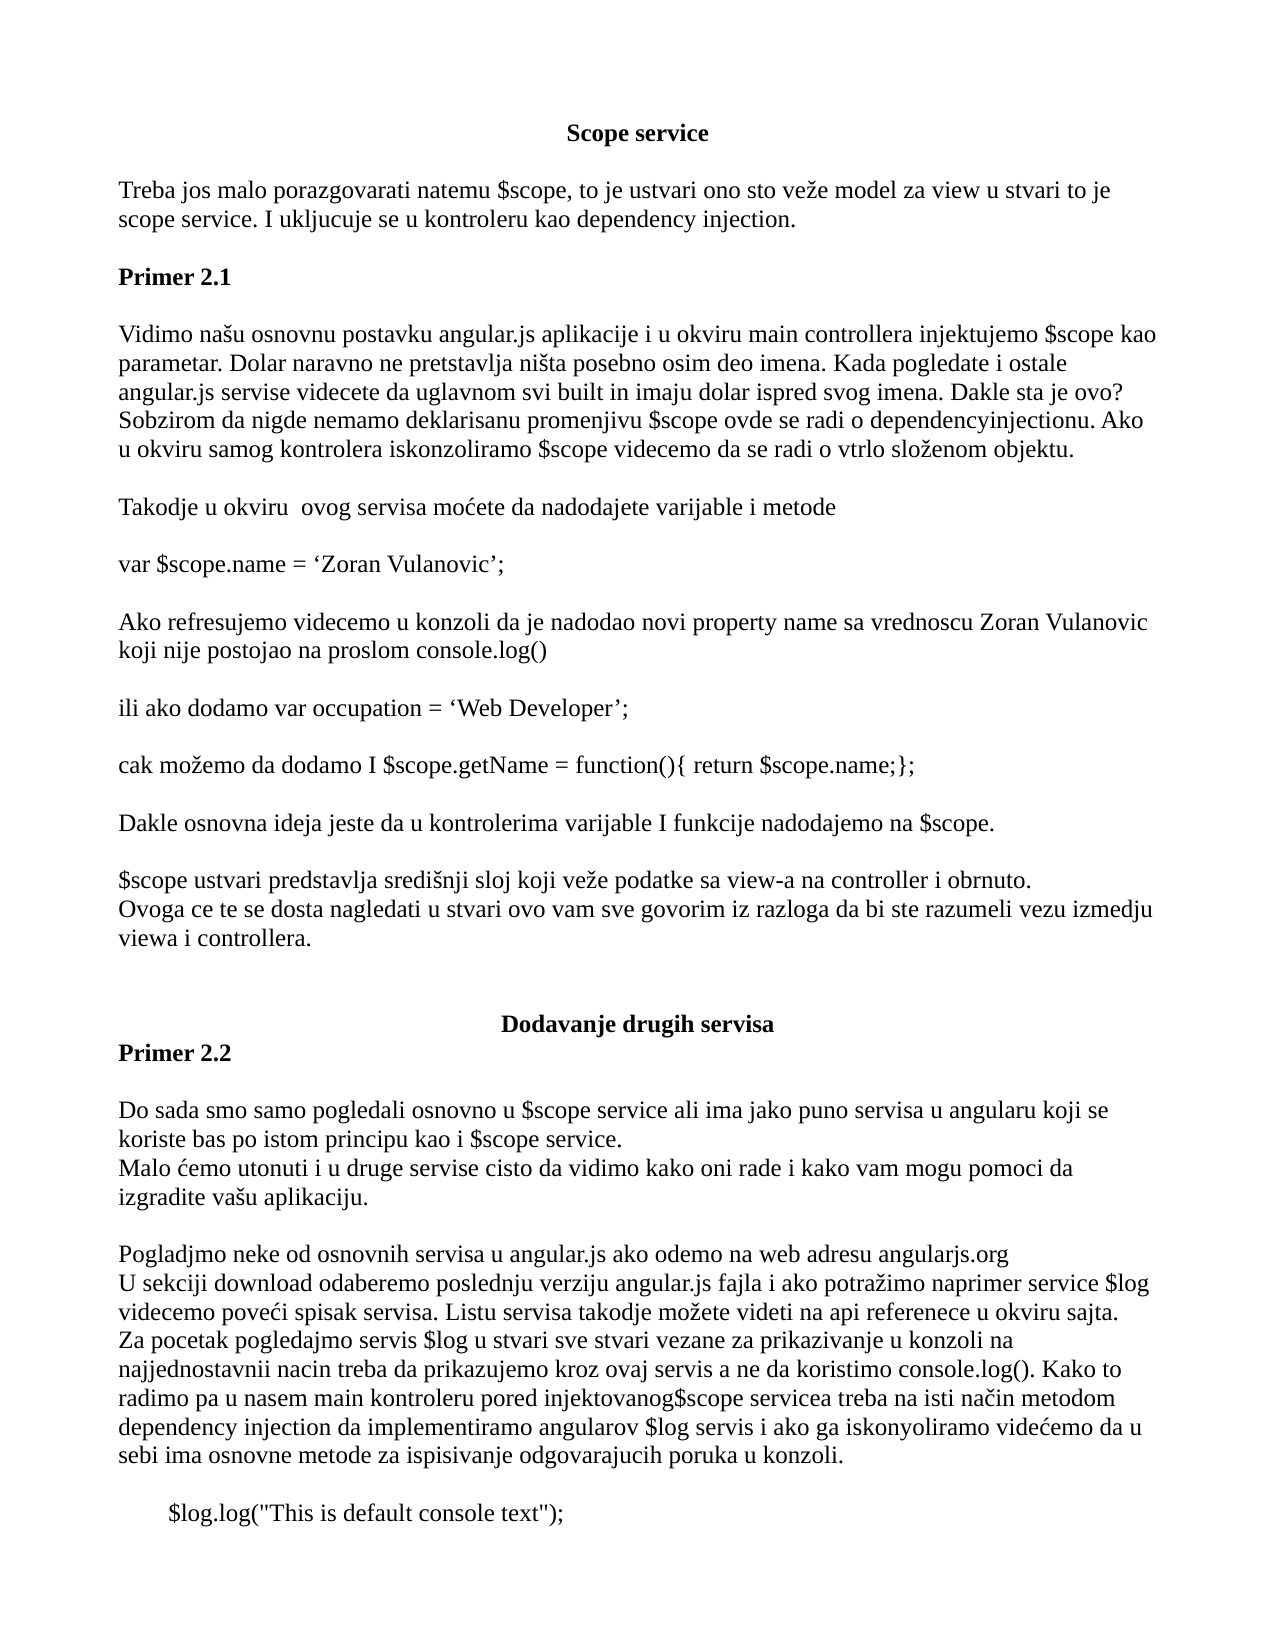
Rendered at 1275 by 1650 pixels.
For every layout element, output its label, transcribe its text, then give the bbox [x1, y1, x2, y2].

text Scope service [118, 118, 1157, 147]
text var $scope.name = ‘Zoran Vulanovic’; [118, 549, 1157, 578]
text Za pocetak pogledajmo servis $log u stvari sve stvari vezane za prikazivanje u konzoli na najjednostavnii nacin treba da prikazujemo kroz ovaj servis a ne da koristimo console.log(). Kako to radimo pa u nasem main kontroleru pored injektovanog$scope servicea treba na isti način metodom dependency injection da implementiramo angularov $log servis i ako ga iskonyoliramo videćemo da u sebi ima osnovne metode za ispisivanje odgovarajucih poruka u konzoli. [118, 1326, 1157, 1469]
text Primer 2.1 [118, 262, 1157, 291]
text ili ako dodamo var occupation = ‘Web Developer’; [118, 693, 1157, 722]
text Ako refresujemo videcemo u konzoli da je nadodao novi property name sa vrednoscu Zoran Vulanovic koji nije postojao na proslom console.log() [118, 607, 1157, 664]
text $scope ustvari predstavlja središnji sloj koji veže podatke sa view-a na controller i obrnuto. [118, 866, 1157, 894]
text Dakle osnovna ideja jeste da u kontrolerima varijable I funkcije nadodajemo na $scope. [118, 808, 1157, 837]
text Do sada smo samo pogledali osnovno u $scope service ali ima jako puno servisa u angularu koji se koriste bas po istom principu kao i $scope service. [118, 1096, 1157, 1153]
text $log.log("This is default console text"); [118, 1498, 1157, 1527]
text Vidimo našu osnovnu postavku angular.js aplikacije i u okviru main controllera injektujemo $scope kao parametar. Dolar naravno ne pretstavlja ništa posebno osim deo imena. Kada pogledate i ostale angular.js servise videcete da uglavnom svi built in imaju dolar ispred svog imena. Dakle sta je ovo? Sobzirom da nigde nemamo deklarisanu promenjivu $scope ovde se radi o dependencyinjectionu. Ako u okviru samog kontrolera iskonzoliramo $scope videcemo da se radi o vtrlo složenom objektu. [118, 319, 1157, 463]
text Ovoga ce te se dosta nagledati u stvari ovo vam sve govorim iz razloga da bi ste razumeli vezu izmedju viewa i controllera. [118, 894, 1157, 952]
text Primer 2.2 [118, 1038, 1157, 1067]
text Malo ćemo utonuti i u druge servise cisto da vidimo kako oni rade i kako vam mogu pomoci da izgradite vašu aplikaciju. [118, 1153, 1157, 1211]
text Pogladjmo neke od osnovnih servisa u angular.js ako odemo na web adresu angularjs.org [118, 1239, 1157, 1268]
text cak možemo da dodamo I $scope.getName = function(){ return $scope.name;}; [118, 751, 1157, 779]
text Treba jos malo porazgovarati natemu $scope, to je ustvari ono sto veže model za view u stvari to je scope service. I ukljucuje se u kontroleru kao dependency injection. [118, 176, 1157, 233]
text Dodavanje drugih servisa [118, 1009, 1157, 1038]
text Takodje u okviru ovog servisa moćete da nadodajete varijable i metode [118, 492, 1157, 521]
text U sekciji download odaberemo poslednju verziju angular.js fajla i ako potražimo naprimer service $log videcemo poveći spisak servisa. Listu servisa takodje možete videti na api referenece u okviru sajta. [118, 1268, 1157, 1326]
